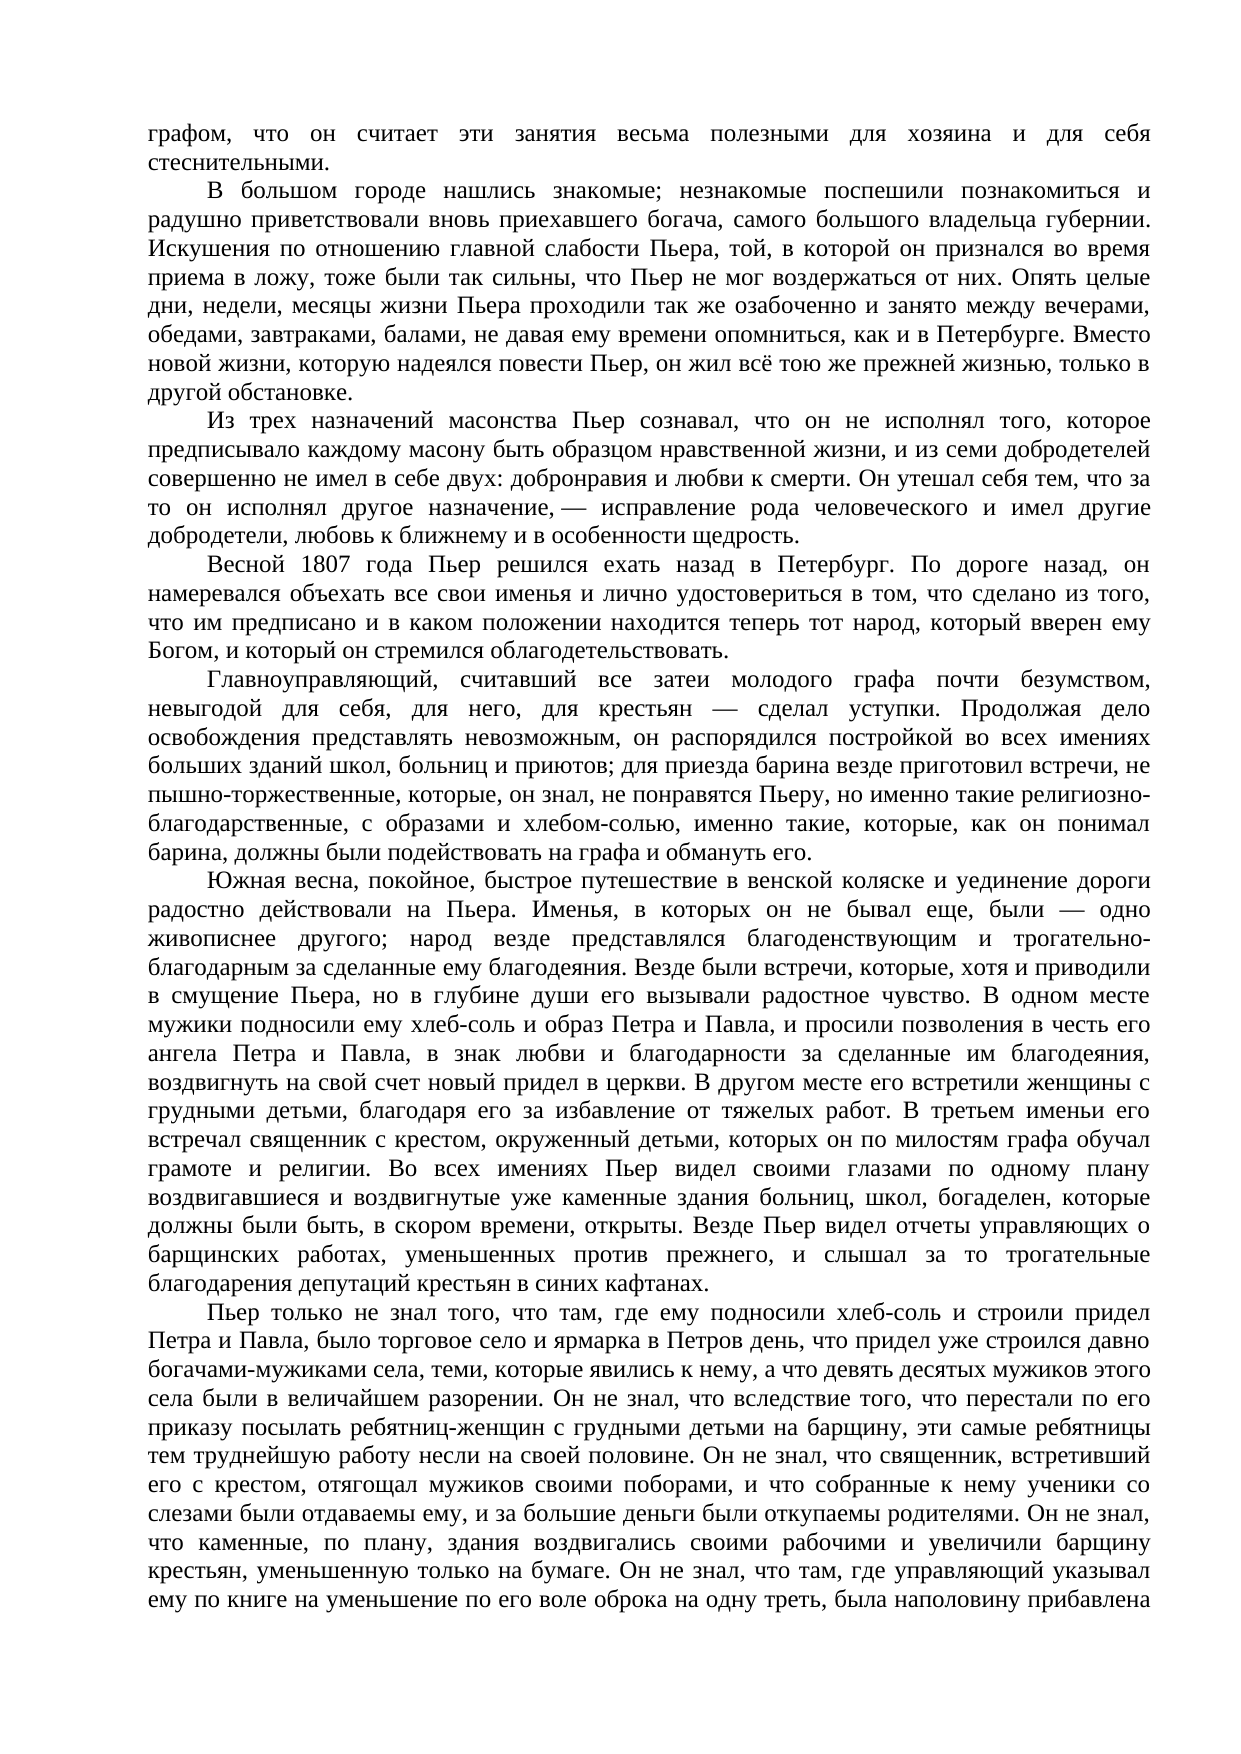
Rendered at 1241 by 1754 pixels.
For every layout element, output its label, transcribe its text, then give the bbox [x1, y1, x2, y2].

text Из трех назначений масонства Пьер сознавал, что он не исполнял того, которое предписывало каждому масону быть образцом нравственной жизни, и из семи добродетелей совершенно не имел в себе двух: добронравия и любви к смерти. Он утешал себя тем, что за то он исполнял другое назначение, — исправление рода человеческого и имел другие добродетели, любовь к ближнему и в особенности щедрость. [148, 406, 1152, 549]
text Пьер только не знал того, что там, где ему подносили хлеб-соль и строили придел Петра и Павла, было торговое село и ярмарка в Петров день, что придел уже строился давно богачами-мужиками села, теми, которые явились к нему, а что девять десятых мужиков этого села были в величайшем разорении. Он не знал, что вследствие того, что перестали по его приказу посылать ребятниц-женщин с грудными детьми на барщину, эти самые ребятницы тем труднейшую работу несли на своей половине. Он не знал, что священник, встретивший его с крестом, отягощал мужиков своими поборами, и что собранные к нему ученики со слезами были отдаваемы ему, и за большие деньги были откупаемы родителями. Он не знал, что каменные, по плану, здания воздвигались своими рабочими и увеличили барщину крестьян, уменьшенную только на бумаге. Он не знал, что там, где управляющий указывал ему по книге на уменьшение по его воле оброка на одну треть, была наполовину прибавлена [148, 1297, 1152, 1613]
text В большом городе нашлись знакомые; незнакомые поспешили познакомиться и радушно приветствовали вновь приехавшего богача, самого большого владельца губернии. Искушения по отношению главной слабости Пьера, той, в которой он признался во время приема в ложу, тоже были так сильны, что Пьер не мог воздержаться от них. Опять целые дни, недели, месяцы жизни Пьера проходили так же озабоченно и занято между вечерами, обедами, завтраками, балами, не давая ему времени опомниться, как и в Петербурге. Вместо новой жизни, которую надеялся повести Пьер, он жил всё тою же прежней жизнью, только в другой обстановке. [148, 176, 1152, 406]
text Главноуправляющий, считавший все затеи молодого графа почти безумством, невыгодой для себя, для него, для крестьян — сделал уступки. Продолжая дело освобождения представлять невозможным, он распорядился постройкой во всех имениях больших зданий школ, больниц и приютов; для приезда барина везде приготовил встречи, не пышно-торжественные, которые, он знал, не понравятся Пьеру, но именно такие религиозно-благодарственные, с образами и хлебом-солью, именно такие, которые, как он понимал барина, должны были подействовать на графа и обмануть его. [148, 664, 1152, 866]
text Южная весна, покойное, быстрое путешествие в венской коляске и уединение дороги радостно действовали на Пьера. Именья, в которых он не бывал еще, были — одно живописнее другого; народ везде представлялся благоденствующим и трогательно-благодарным за сделанные ему благодеяния. Везде были встречи, которые, хотя и приводили в смущение Пьера, но в глубине души его вызывали радостное чувство. В одном месте мужики подносили ему хлеб-соль и образ Петра и Павла, и просили позволения в честь его ангела Петра и Павла, в знак любви и благодарности за сделанные им благодеяния, воздвигнуть на свой счет новый придел в церкви. В другом месте его встретили женщины с грудными детьми, благодаря его за избавление от тяжелых работ. В третьем именьи его встречал священник с крестом, окруженный детьми, которых он по милостям графа обучал грамоте и религии. Во всех имениях Пьер видел своими глазами по одному плану воздвигавшиеся и воздвигнутые уже каменные здания больниц, школ, богаделен, которые должны были быть, в скором времени, открыты. Везде Пьер видел отчеты управляющих о барщинских работах, уменьшенных против прежнего, и слышал за то трогательные благодарения депутаций крестьян в синих кафтанах. [148, 866, 1152, 1297]
text Весной 1807 года Пьер решился ехать назад в Петербург. По дороге назад, он намеревался объехать все свои именья и лично удостовериться в том, что сделано из того, что им предписано и в каком положении находится теперь тот народ, который вверен ему Богом, и который он стремился облагодетельствовать. [148, 549, 1152, 664]
text графом, что он считает эти занятия весьма полезными для хозяина и для себя стеснительными. [148, 118, 1152, 176]
